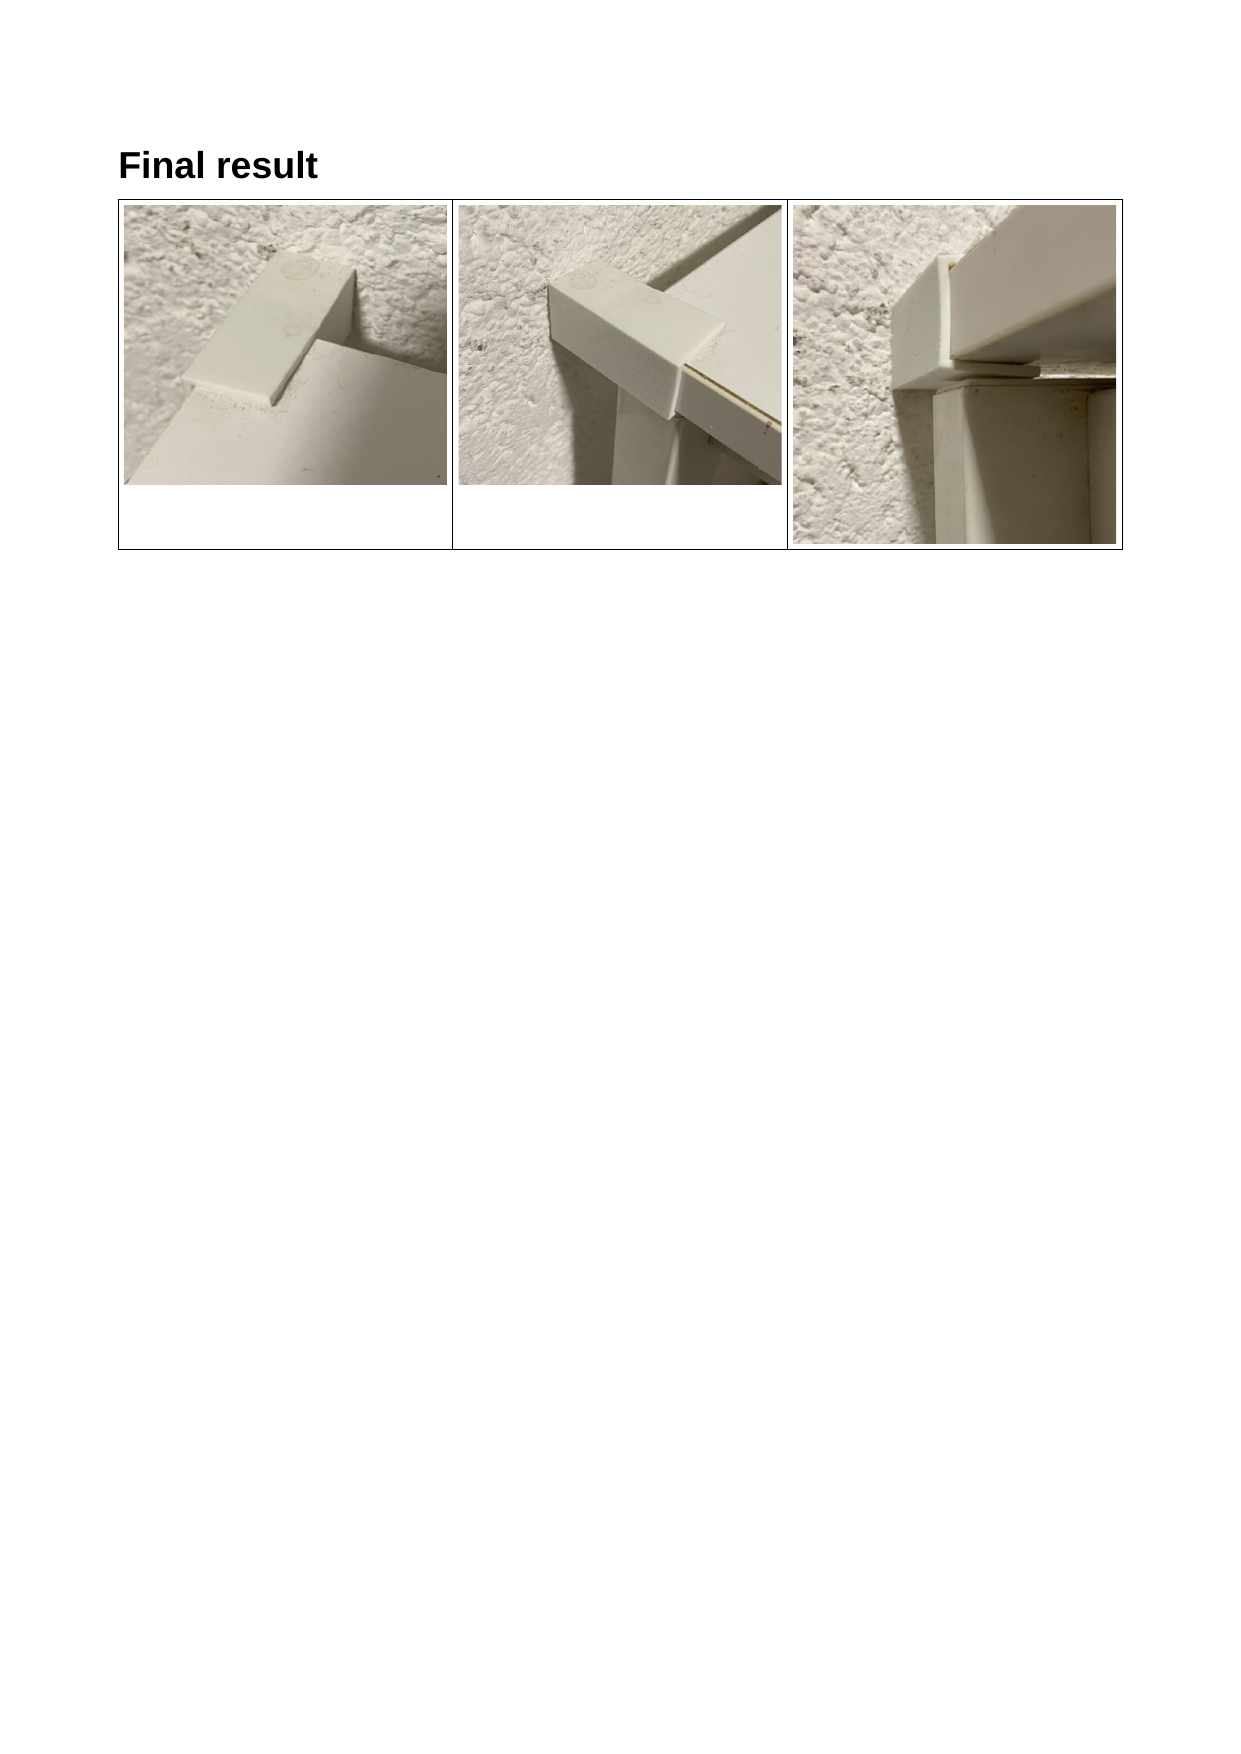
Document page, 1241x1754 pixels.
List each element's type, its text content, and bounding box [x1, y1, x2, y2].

table_header [119, 200, 452, 549]
subtitle Final result [118, 143, 1122, 186]
table_header [788, 200, 1122, 549]
picture [793, 205, 1117, 544]
picture [123, 205, 447, 485]
table_header [453, 200, 787, 549]
picture [458, 205, 782, 485]
